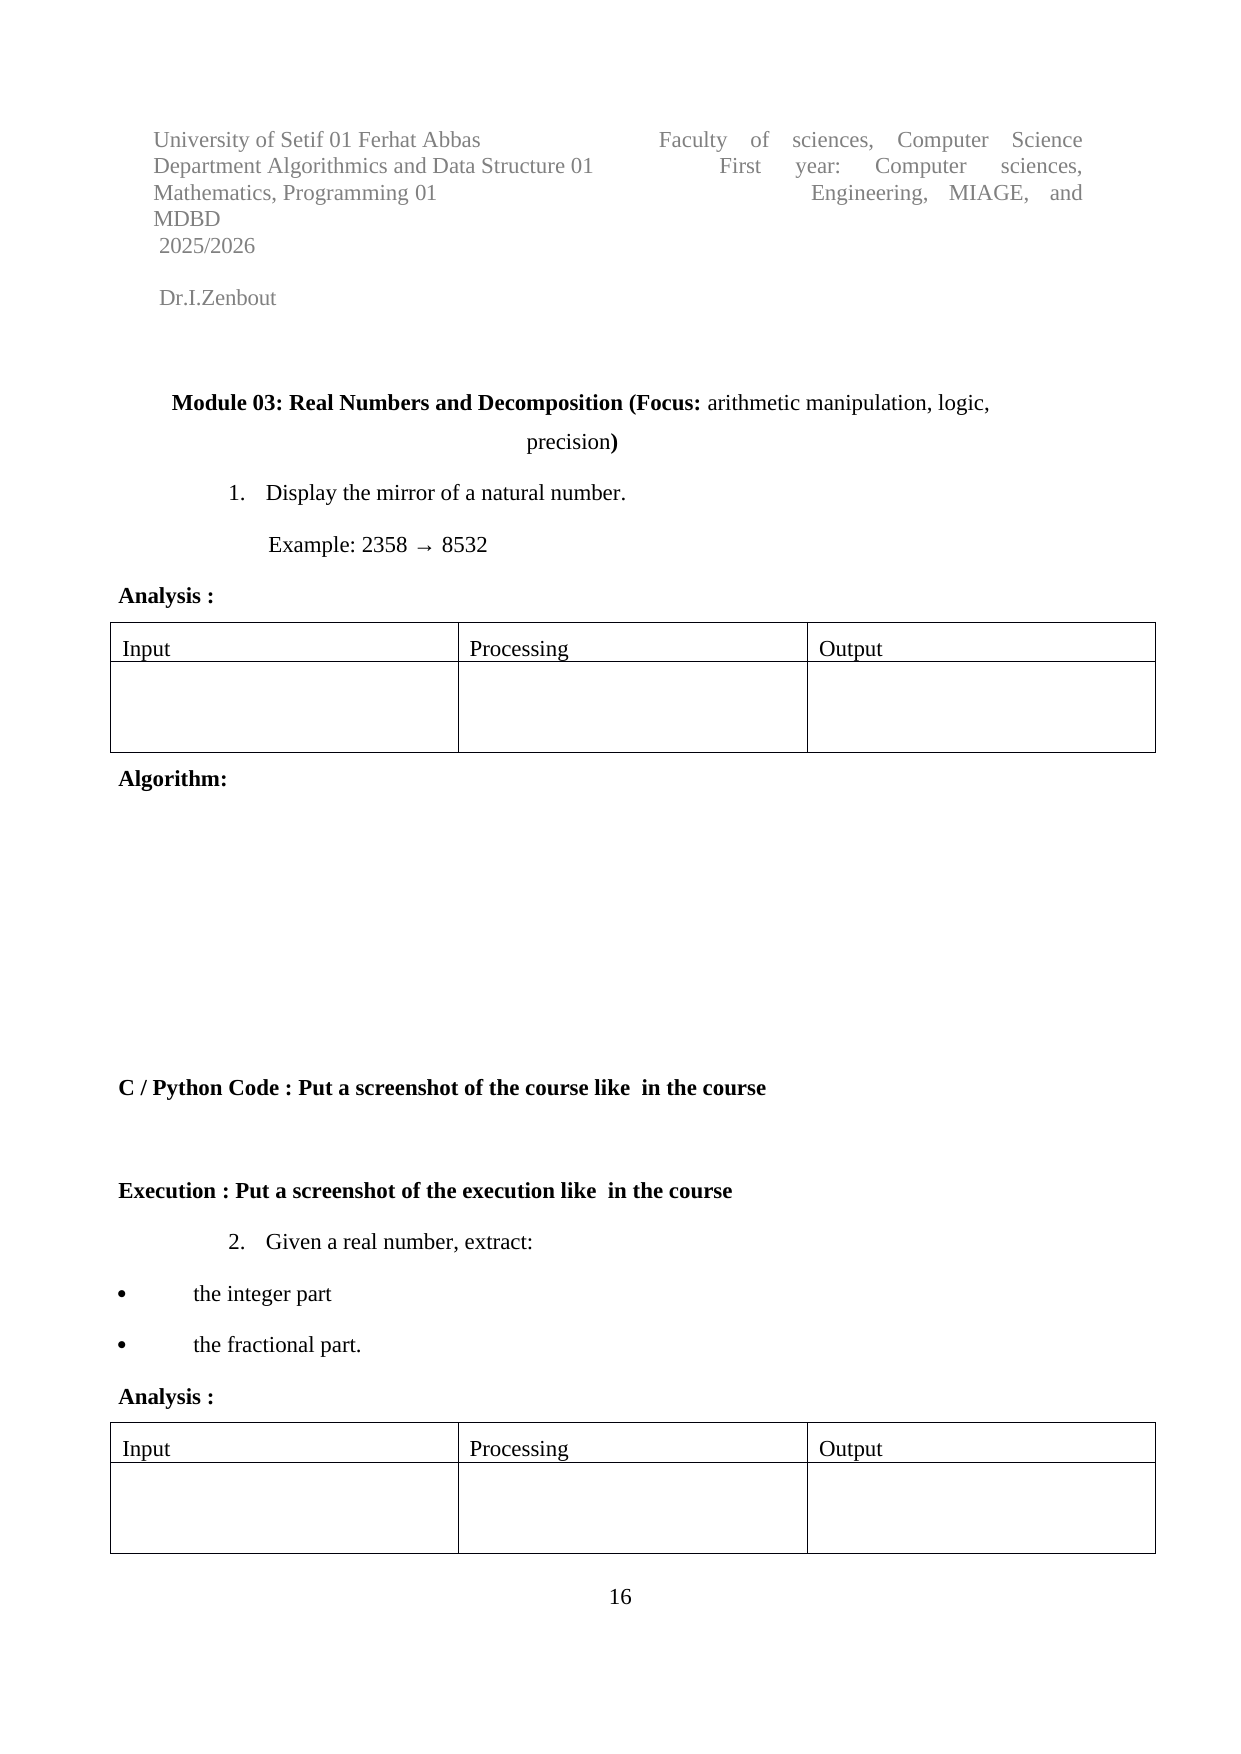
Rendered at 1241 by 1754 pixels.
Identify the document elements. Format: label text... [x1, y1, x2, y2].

text Analysis : [118, 1383, 1026, 1409]
table_cell [459, 1463, 807, 1553]
table_cell [808, 1463, 1155, 1553]
text Module 03: Real Numbers and Decomposition (Focus: arithmetic manipulation, logic, precision) [118, 388, 1026, 454]
text Execution : Put a screenshot of the execution like in the course [118, 1177, 1026, 1203]
table_cell [459, 662, 807, 752]
table_header Output [808, 1423, 1155, 1462]
table_cell [111, 662, 458, 752]
table_header Output [808, 623, 1155, 661]
table_cell [111, 1463, 458, 1553]
table_header Processing [459, 623, 807, 661]
text Example: 2358 → 8532 [193, 531, 1026, 557]
list the fractional part. [118, 1331, 1026, 1358]
list the integer part [118, 1280, 1026, 1306]
text Algorithm: [118, 765, 1026, 792]
table_header Input [111, 1423, 458, 1462]
list Display the mirror of a natural number. [228, 479, 1026, 506]
text Analysis : [118, 582, 1026, 609]
table_cell [808, 662, 1155, 752]
table_header Processing [459, 1423, 807, 1462]
list Given a real number, extract: [228, 1228, 1026, 1255]
table_header Input [111, 623, 458, 661]
text C / Python Code : Put a screenshot of the course like in the course [118, 1074, 1026, 1100]
